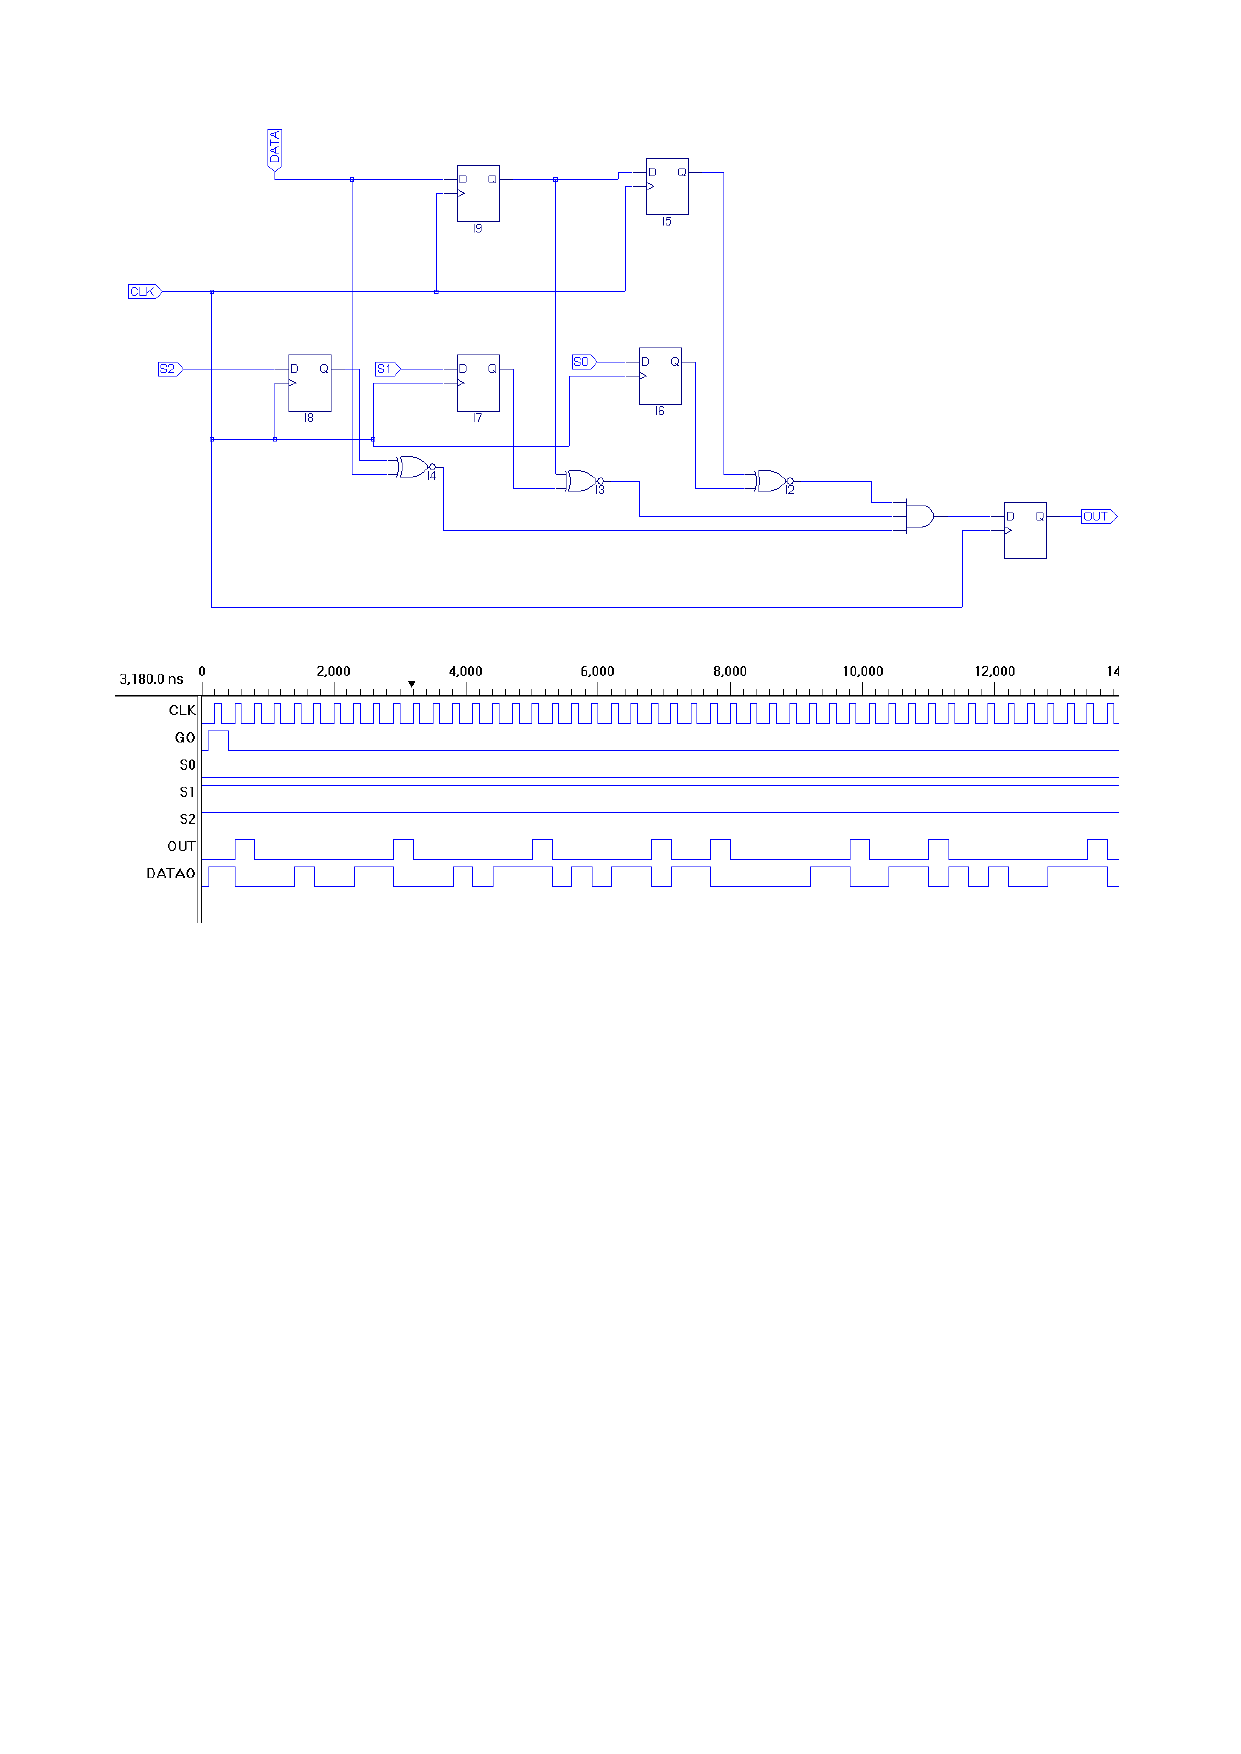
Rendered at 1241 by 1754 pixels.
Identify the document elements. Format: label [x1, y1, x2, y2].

picture [118, 118, 1122, 635]
picture [115, 663, 1119, 923]
